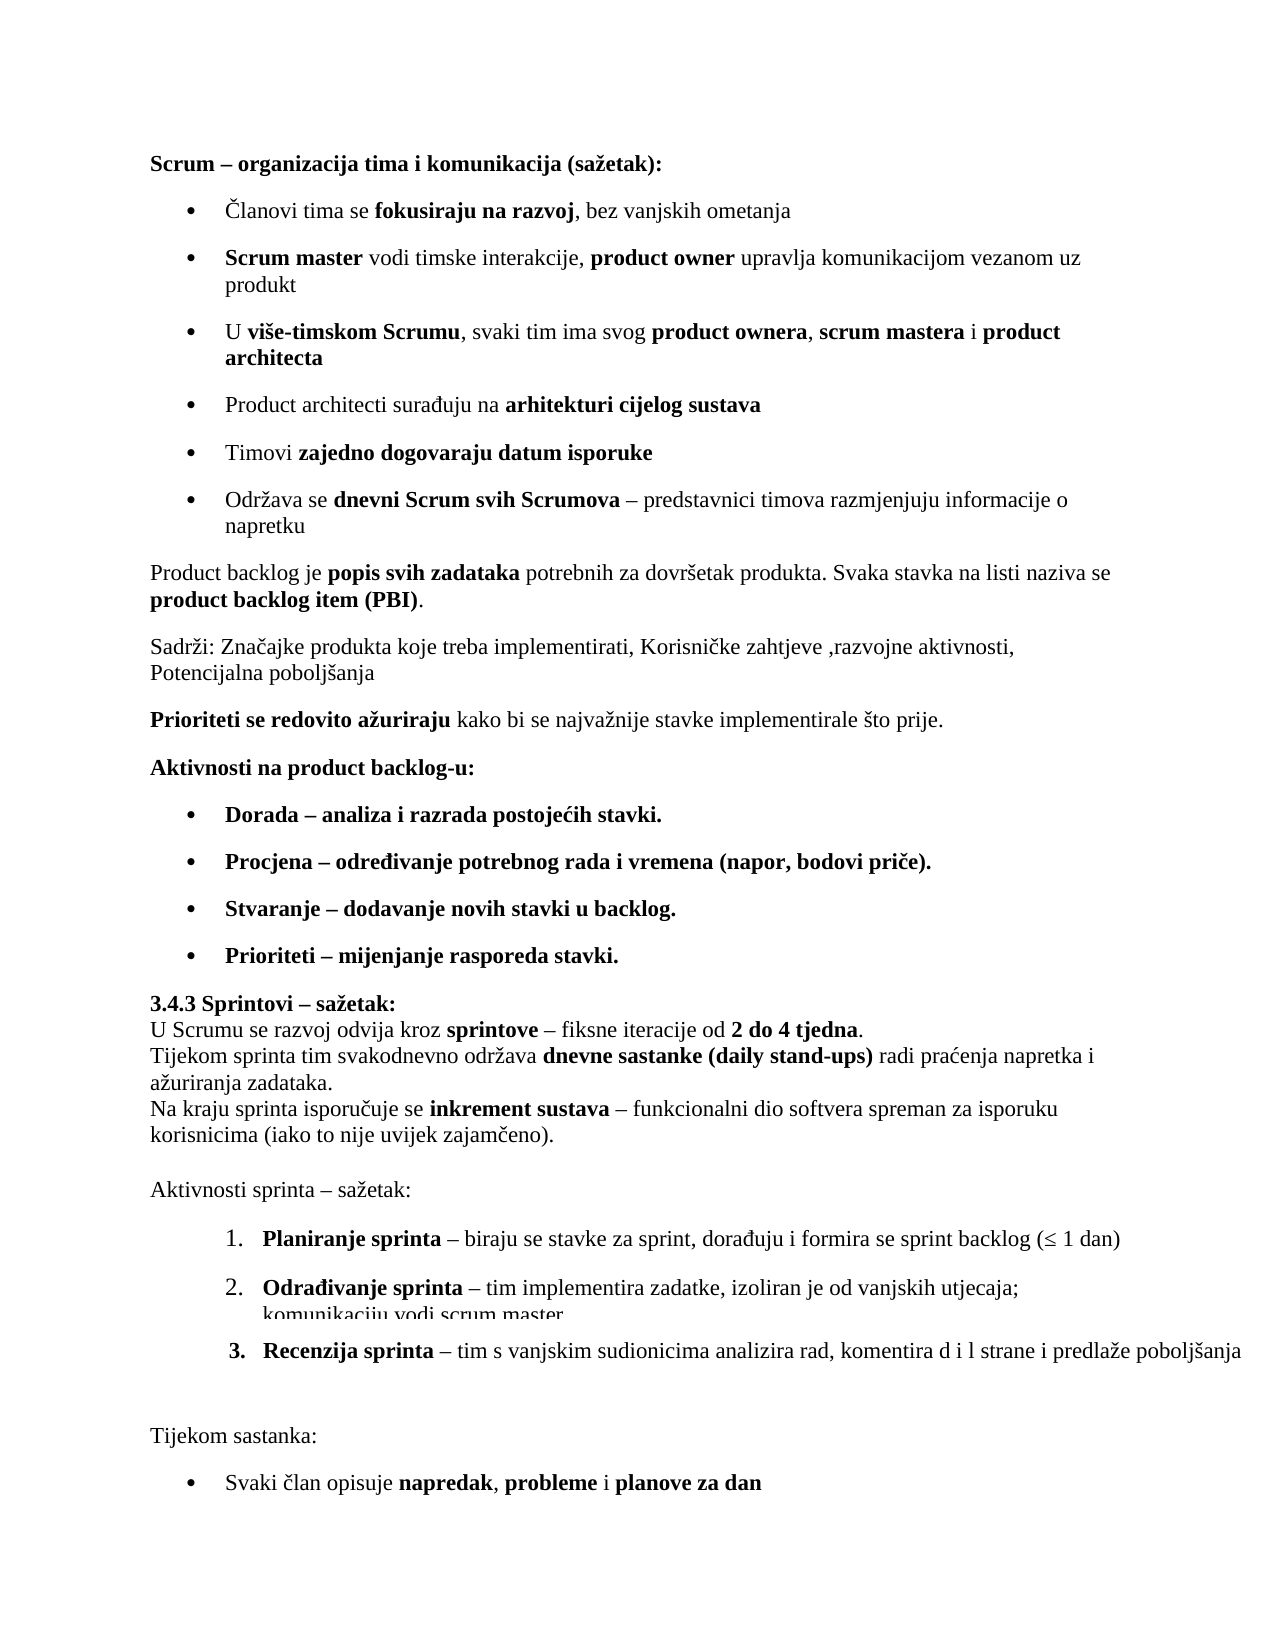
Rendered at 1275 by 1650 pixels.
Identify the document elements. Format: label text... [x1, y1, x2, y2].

list Planiranje sprinta – biraju se stavke za sprint, dorađuju i formira se sprint backlog (≤ 1 dan) [225, 1223, 1125, 1252]
text Aktivnosti na product backlog-u: [150, 754, 1125, 780]
list Svaki član opisuje napredak, probleme i planove za dan [187, 1469, 1125, 1495]
list Stvaranje – dodavanje novih stavki u backlog. [187, 895, 1125, 922]
text Scrum – organizacija tima i komunikacija (sažetak): [150, 150, 1125, 176]
text Aktivnosti sprinta – sažetak: [150, 1168, 1125, 1202]
text Sadrži: Značajke produkta koje treba implementirati, Korisničke zahtjeve ,razvojne aktivnosti, Potencijalna poboljšanja [150, 633, 1125, 686]
list 3. Recenzija sprinta – tim s vanjskim sudionicima analizira rad, komentira d i l strane i predlaže poboljšanja [228, 1337, 1260, 1364]
list Članovi tima se fokusiraju na razvoj, bez vanjskih ometanja [187, 197, 1125, 223]
list Dorada – analiza i razrada postojećih stavki. [187, 801, 1125, 827]
list Prioriteti – mijenjanje rasporeda stavki. [187, 942, 1125, 969]
list Održava se dnevni Scrum svih Scrumova – predstavnici timova razmjenjuju informacije o napretku [187, 486, 1125, 538]
list Product architecti surađuju na arhitekturi cijelog sustava [187, 391, 1125, 418]
list U više-timskom Scrumu, svaki tim ima svog product ownera, scrum mastera i product architecta [187, 318, 1125, 371]
list Odrađivanje sprinta – tim implementira zadatke, izoliran je od vanjskih utjecaja; komunikaciju vodi scrum master [101, 1272, 1275, 1416]
list Procjena – određivanje potrebnog rada i vremena (napor, bodovi priče). [187, 848, 1125, 874]
list Timovi zajedno dogovaraju datum isporuke [187, 439, 1125, 465]
list Scrum master vodi timske interakcije, product owner upravlja komunikacijom vezanom uz produkt [187, 244, 1125, 297]
text Product backlog je popis svih zadataka potrebnih za dovršetak produkta. Svaka stavka na listi naziva se product backlog item (PBI). [150, 559, 1125, 612]
text Prioriteti se redovito ažuriraju kako bi se najvažnije stavke implementirale što prije. [150, 706, 1125, 733]
text Tijekom sastanka: [150, 1422, 1125, 1448]
text 3.4.3 Sprintovi – sažetak: U Scrumu se razvoj odvija kroz sprintove – fiksne iteracije od 2 do 4 tjedna. Tijekom sprinta tim svakodnevno održava dnevne sastanke (daily stand-ups) radi praćenja napretka i ažuriranja zadataka. Na kraju sprinta isporučuje se inkrement sustava – funkcionalni dio softvera spreman za isporuku korisnicima (iako to nije uvijek zajamčeno). [150, 989, 1125, 1148]
